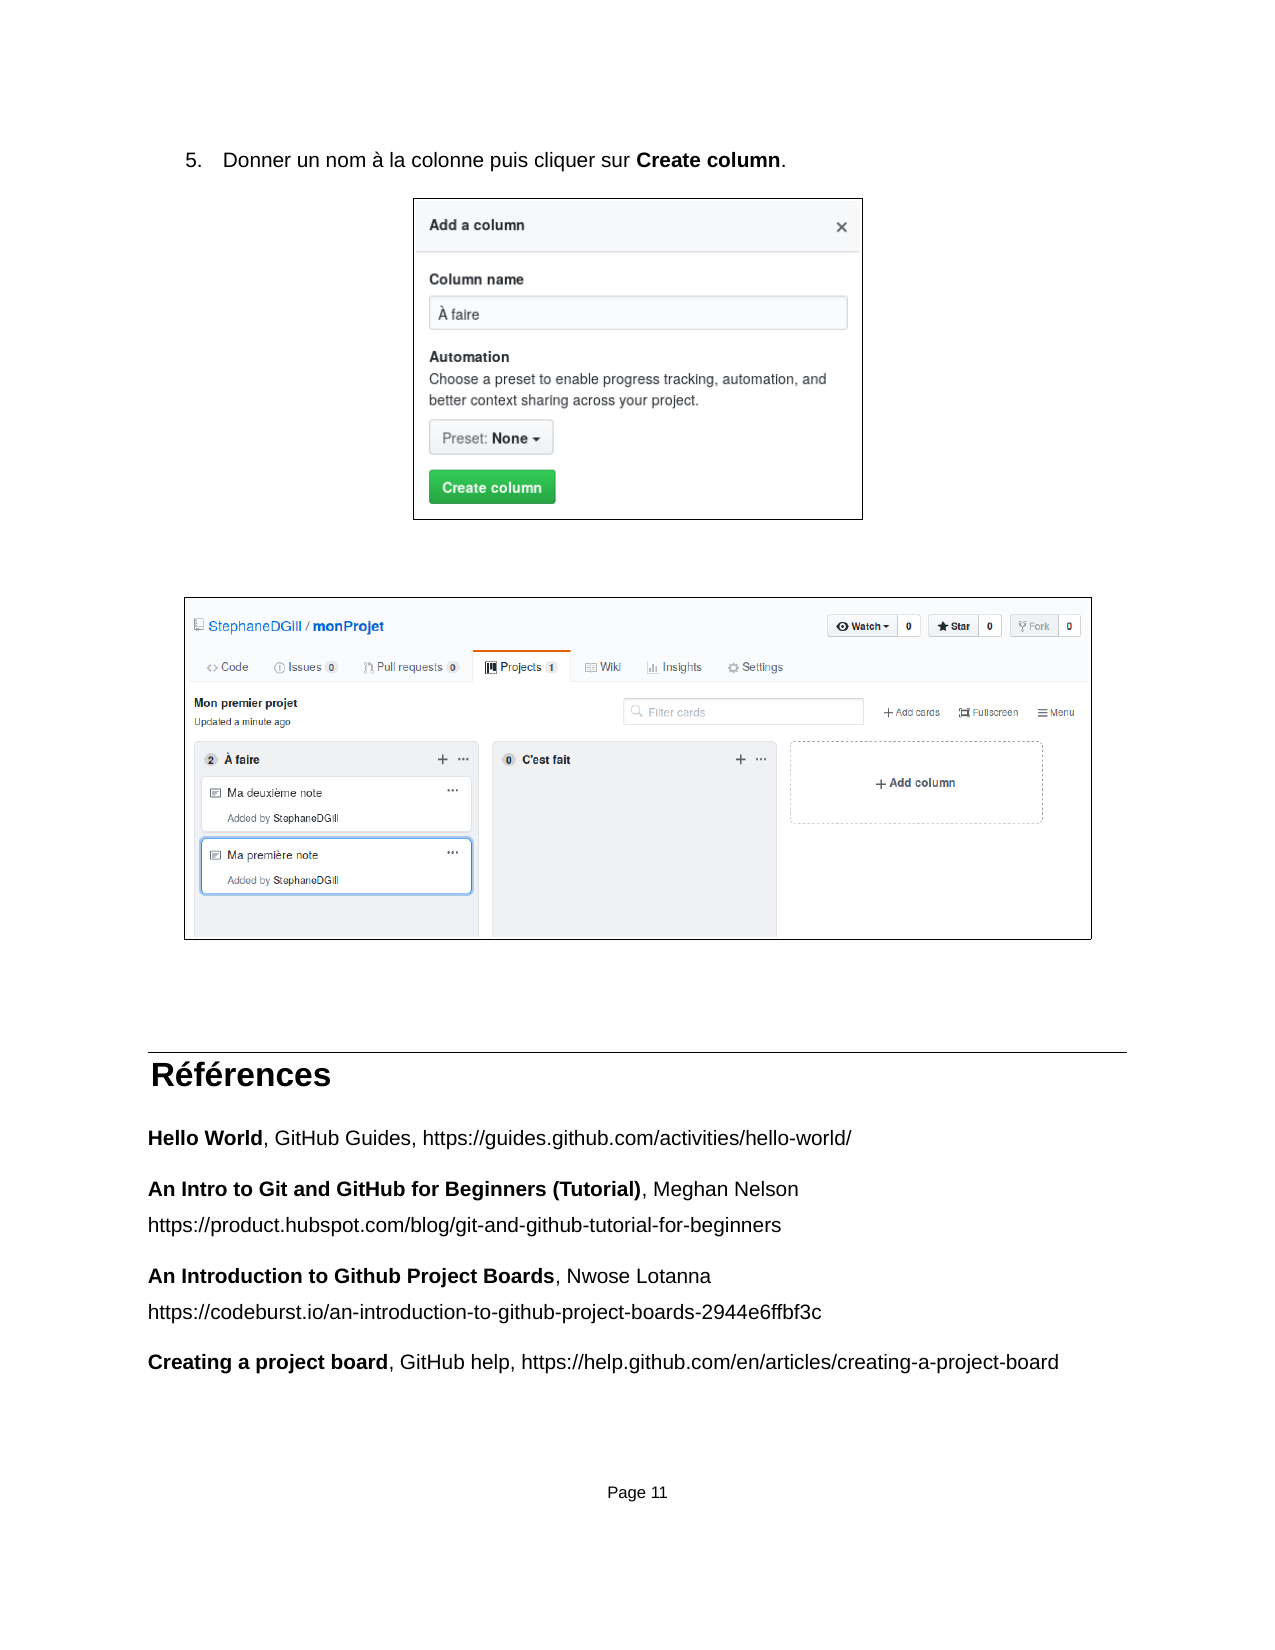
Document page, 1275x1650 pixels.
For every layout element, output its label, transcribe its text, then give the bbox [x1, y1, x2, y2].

text An Introduction to Github Project Boards, Nwose Lotanna https://codeburst.io/an-introduction-to-github-project-boards-2944e6ffbf3c [148, 1263, 1127, 1323]
text Hello World, GitHub Guides, https://guides.github.com/activities/hello-world/ [148, 1126, 1127, 1150]
list Donner un nom à la colonne puis cliquer sur Create column. [185, 148, 1127, 172]
picture [187, 599, 1088, 937]
text Creating a project board, GitHub help, https://help.github.com/en/articles/creating-a-project-board [148, 1350, 1127, 1374]
text An Intro to Git and GitHub for Beginners (Tutorial), Meghan Nelson https://product.hubspot.com/blog/git-and-github-tutorial-for-beginners [148, 1177, 1127, 1237]
subtitle Références [148, 1053, 1127, 1097]
picture [415, 201, 860, 517]
